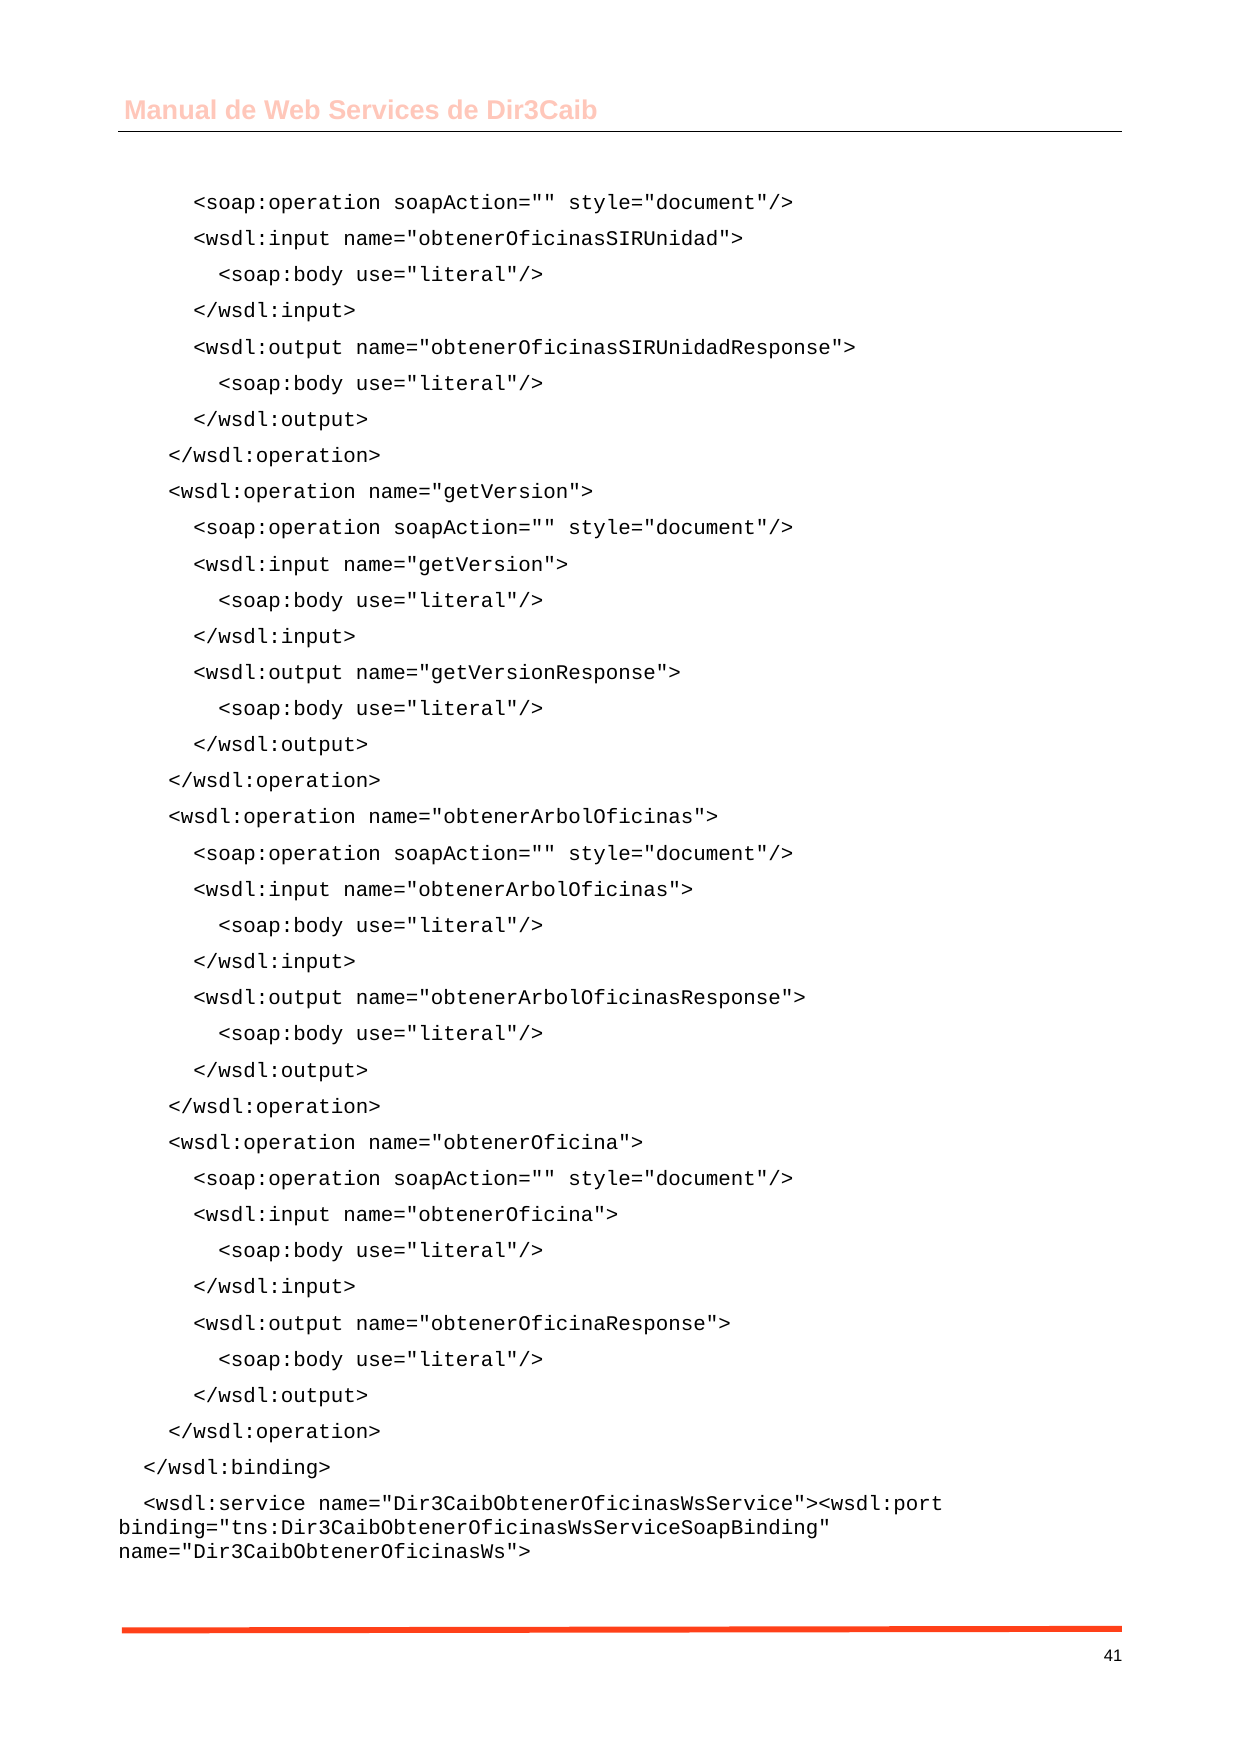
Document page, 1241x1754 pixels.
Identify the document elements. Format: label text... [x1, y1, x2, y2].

text <wsdl:operation name="getVersion"> [118, 481, 1122, 505]
text </wsdl:operation> [118, 770, 1122, 794]
text <soap:body use="literal"/> [118, 264, 1122, 288]
text <wsdl:operation name="obtenerArbolOficinas"> [118, 807, 1122, 830]
text <wsdl:output name="obtenerOficinaResponse"> [118, 1313, 1122, 1336]
text <wsdl:input name="obtenerOficina"> [118, 1204, 1122, 1228]
text </wsdl:input> [118, 301, 1122, 324]
text </wsdl:output> [118, 409, 1122, 433]
text <soap:body use="literal"/> [118, 373, 1122, 396]
text </wsdl:operation> [118, 1096, 1122, 1119]
text <wsdl:input name="getVersion"> [118, 553, 1122, 577]
text <wsdl:service name="Dir3CaibObtenerOficinasWsService"><wsdl:port binding="tns:Dir3CaibObtenerOficinasWsServiceSoapBinding" name="Dir3CaibObtenerOficinasWs"> [118, 1493, 1122, 1564]
text <soap:operation soapAction="" style="document"/> [118, 843, 1122, 866]
text <soap:body use="literal"/> [118, 698, 1122, 722]
text </wsdl:binding> [118, 1457, 1122, 1481]
text </wsdl:operation> [118, 1421, 1122, 1445]
text <wsdl:output name="getVersionResponse"> [118, 662, 1122, 686]
text <soap:operation soapAction="" style="document"/> [118, 517, 1122, 541]
text <soap:body use="literal"/> [118, 590, 1122, 613]
text <wsdl:operation name="obtenerOficina"> [118, 1132, 1122, 1156]
text </wsdl:input> [118, 626, 1122, 649]
text <soap:body use="literal"/> [118, 1023, 1122, 1047]
text </wsdl:output> [118, 1385, 1122, 1408]
text <wsdl:output name="obtenerArbolOficinasResponse"> [118, 987, 1122, 1011]
text <soap:operation soapAction="" style="document"/> [118, 192, 1122, 216]
text <soap:body use="literal"/> [118, 1349, 1122, 1372]
text </wsdl:output> [118, 734, 1122, 758]
text <wsdl:input name="obtenerOficinasSIRUnidad"> [118, 228, 1122, 252]
text <soap:body use="literal"/> [118, 915, 1122, 939]
text <wsdl:input name="obtenerArbolOficinas"> [118, 879, 1122, 902]
text <soap:body use="literal"/> [118, 1240, 1122, 1264]
text </wsdl:input> [118, 1276, 1122, 1300]
text <soap:operation soapAction="" style="document"/> [118, 1168, 1122, 1192]
text </wsdl:output> [118, 1059, 1122, 1083]
text </wsdl:operation> [118, 445, 1122, 469]
text </wsdl:input> [118, 951, 1122, 975]
text <wsdl:output name="obtenerOficinasSIRUnidadResponse"> [118, 337, 1122, 360]
